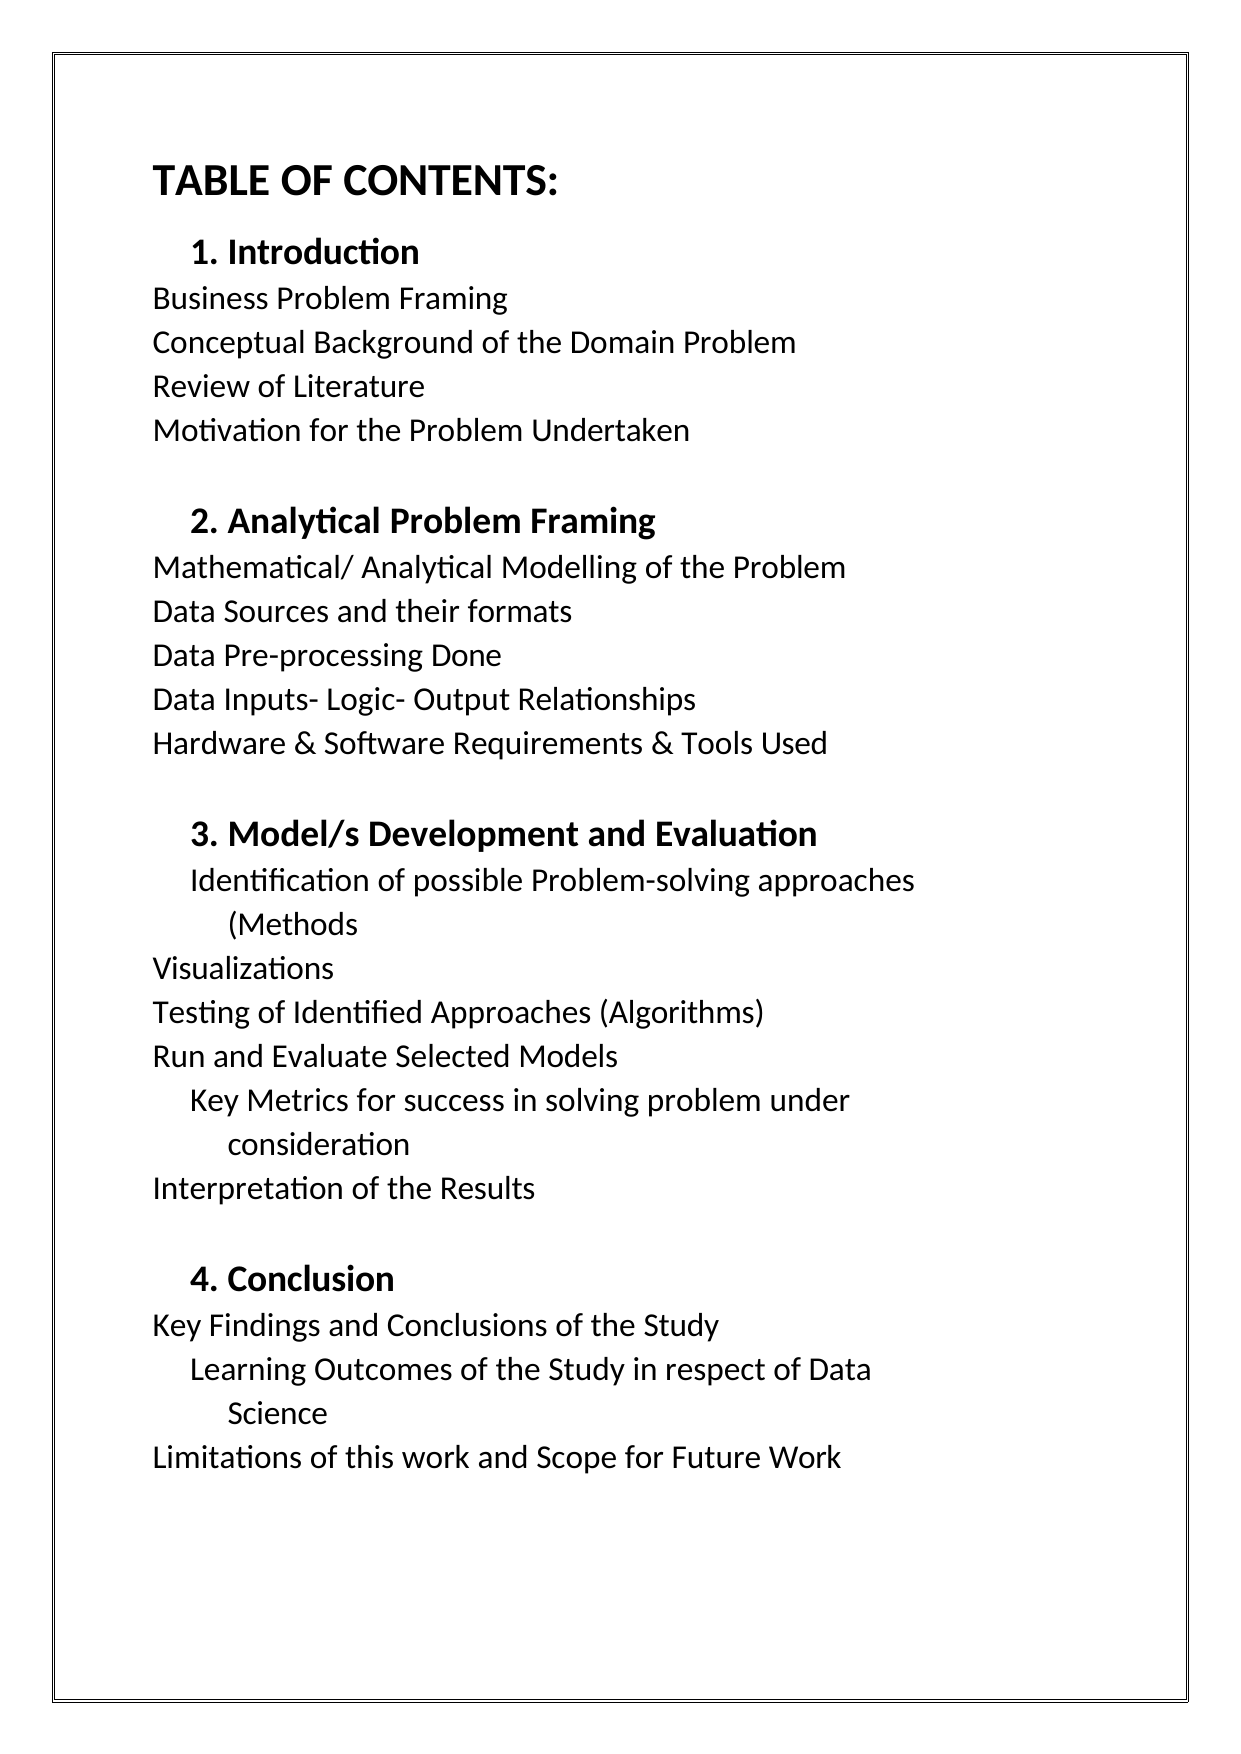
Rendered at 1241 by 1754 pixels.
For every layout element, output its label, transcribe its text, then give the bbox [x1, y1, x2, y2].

list Data Inputs- Logic- Output Relationships [152, 678, 1163, 719]
list Mathematical/ Analytical Modelling of the Problem [152, 546, 1163, 587]
list Conceptual Background of the Domain Problem [152, 321, 1163, 361]
list Key Findings and Conclusions of the Study [152, 1304, 1163, 1345]
list Run and Evaluate Selected Models [152, 1035, 1163, 1076]
subtitle Model/s Development and Evaluation [190, 810, 1163, 856]
list Motivation for the Problem Undertaken [152, 409, 1163, 449]
list Data Pre-processing Done [152, 634, 1163, 675]
list Testing of Identified Approaches (Algorithms) [152, 991, 1163, 1032]
list Learning Outcomes of the Study in respect of Data Science [190, 1348, 979, 1433]
list Limitations of this work and Scope for Future Work [152, 1436, 1163, 1477]
list Business Problem Framing [152, 277, 1163, 318]
list Review of Literature [152, 365, 1163, 406]
list Interpretation of the Results [152, 1167, 1163, 1208]
list Key Metrics for success in solving problem under consideration [190, 1079, 958, 1164]
subtitle Analytical Problem Framing [190, 497, 1163, 543]
list Identification of possible Problem-solving approaches (Methods [190, 859, 1023, 944]
subtitle TABLE OF CONTENTS: [152, 152, 1163, 206]
list Data Sources and their formats [152, 590, 1163, 631]
subtitle Conclusion [190, 1255, 1163, 1301]
subtitle Introduction [190, 228, 1163, 273]
list Visualizations [152, 947, 1163, 988]
list Hardware & Software Requirements & Tools Used [152, 722, 1163, 763]
